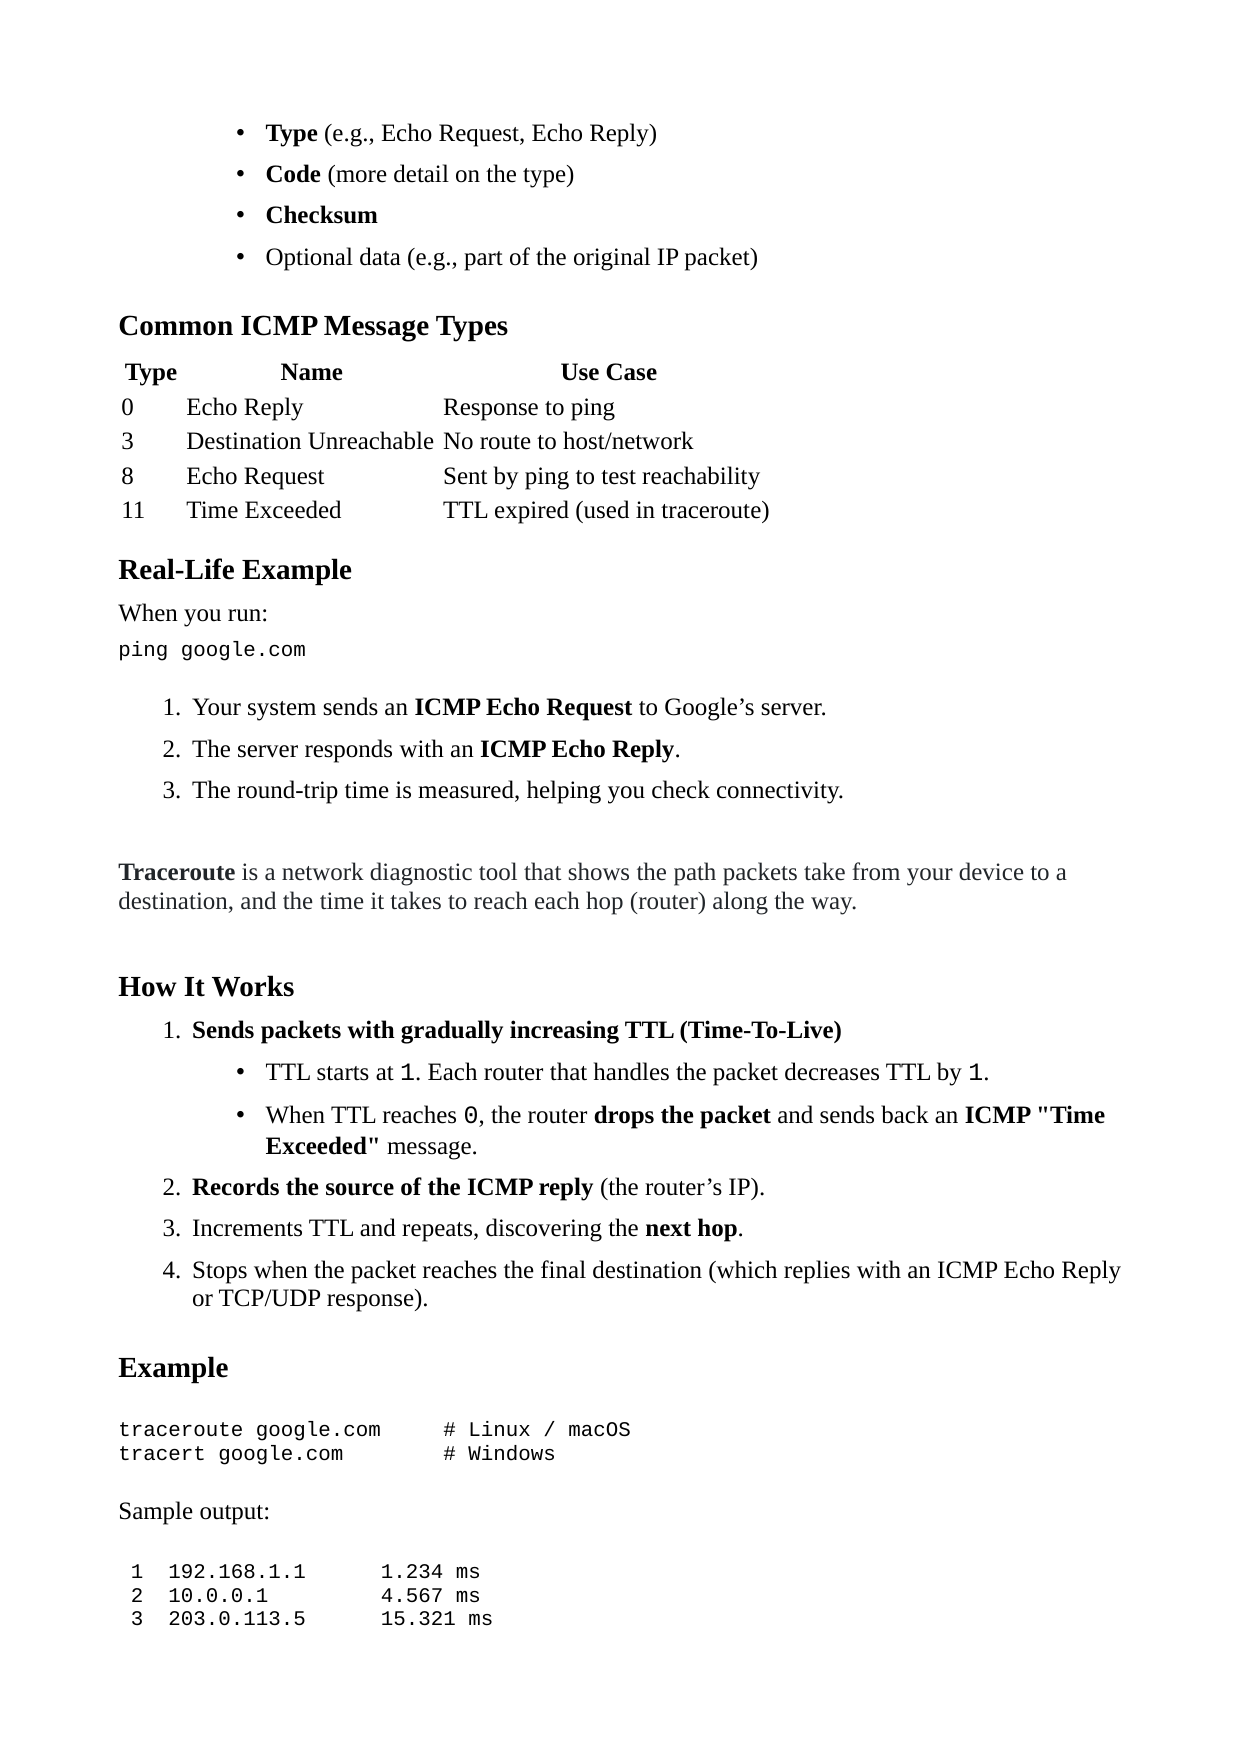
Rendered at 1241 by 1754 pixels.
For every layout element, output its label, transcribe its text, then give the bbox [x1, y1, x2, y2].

subtitle How It Works [118, 969, 1122, 1003]
table_header Name [183, 354, 440, 389]
table_header Use Case [440, 354, 777, 389]
subtitle Common ICMP Message Types [118, 308, 1122, 342]
text Traceroute is a network diagnostic tool that shows the path packets take from your device to a destination, and the time it takes to reach each hop (router) along the way. [118, 857, 1122, 915]
text tracert google.com # Windows [118, 1443, 1122, 1467]
text traceroute google.com # Linux / macOS [118, 1419, 1122, 1443]
list Increments TTL and repeats, discovering the next hop. [162, 1213, 1122, 1242]
list When TTL reaches 0, the router drops the packet and sends back an ICMP "Time Exceeded" message. [236, 1100, 1122, 1160]
list The server responds with an ICMP Echo Reply. [162, 734, 1122, 762]
table_header Type [118, 354, 183, 389]
text Sample output: [118, 1496, 1122, 1525]
table_cell 8 [118, 458, 183, 492]
subtitle Example [118, 1350, 1122, 1383]
table_cell No route to host/network [440, 423, 777, 458]
table_cell TTL expired (used in traceroute) [440, 493, 777, 527]
subtitle Real-Life Example [118, 552, 1122, 586]
list Sends packets with gradually increasing TTL (Time-To-Live) [162, 1016, 1122, 1044]
list Type (e.g., Echo Request, Echo Reply) [236, 118, 1122, 147]
text 1 192.168.1.1 1.234 ms [118, 1561, 1122, 1585]
table_cell Time Exceeded [183, 493, 440, 527]
text When you run: [118, 598, 1122, 627]
list Records the source of the ICMP reply (the router’s IP). [162, 1172, 1122, 1201]
text ping google.com [118, 639, 1122, 663]
list TTL starts at 1. Each router that handles the packet decreases TTL by 1. [236, 1057, 1122, 1088]
table_cell 3 [118, 423, 183, 458]
table_cell 11 [118, 493, 183, 527]
table_cell 0 [118, 389, 183, 423]
list Optional data (e.g., part of the original IP packet) [236, 242, 1122, 271]
table_cell Sent by ping to test reachability [440, 458, 777, 492]
list The round-trip time is measured, helping you check connectivity. [162, 775, 1122, 804]
table_cell Echo Request [183, 458, 440, 492]
list Code (more detail on the type) [236, 159, 1122, 188]
table_cell Echo Reply [183, 389, 440, 423]
list Checksum [236, 201, 1122, 229]
list Your system sends an ICMP Echo Request to Google’s server. [162, 692, 1122, 721]
text 3 203.0.113.5 15.321 ms [118, 1608, 1122, 1632]
list Stops when the packet reaches the final destination (which replies with an ICMP Echo Reply or TCP/UDP response). [162, 1255, 1122, 1312]
table_cell Response to ping [440, 389, 777, 423]
text 2 10.0.0.1 4.567 ms [118, 1585, 1122, 1608]
table_cell Destination Unreachable [183, 423, 440, 458]
